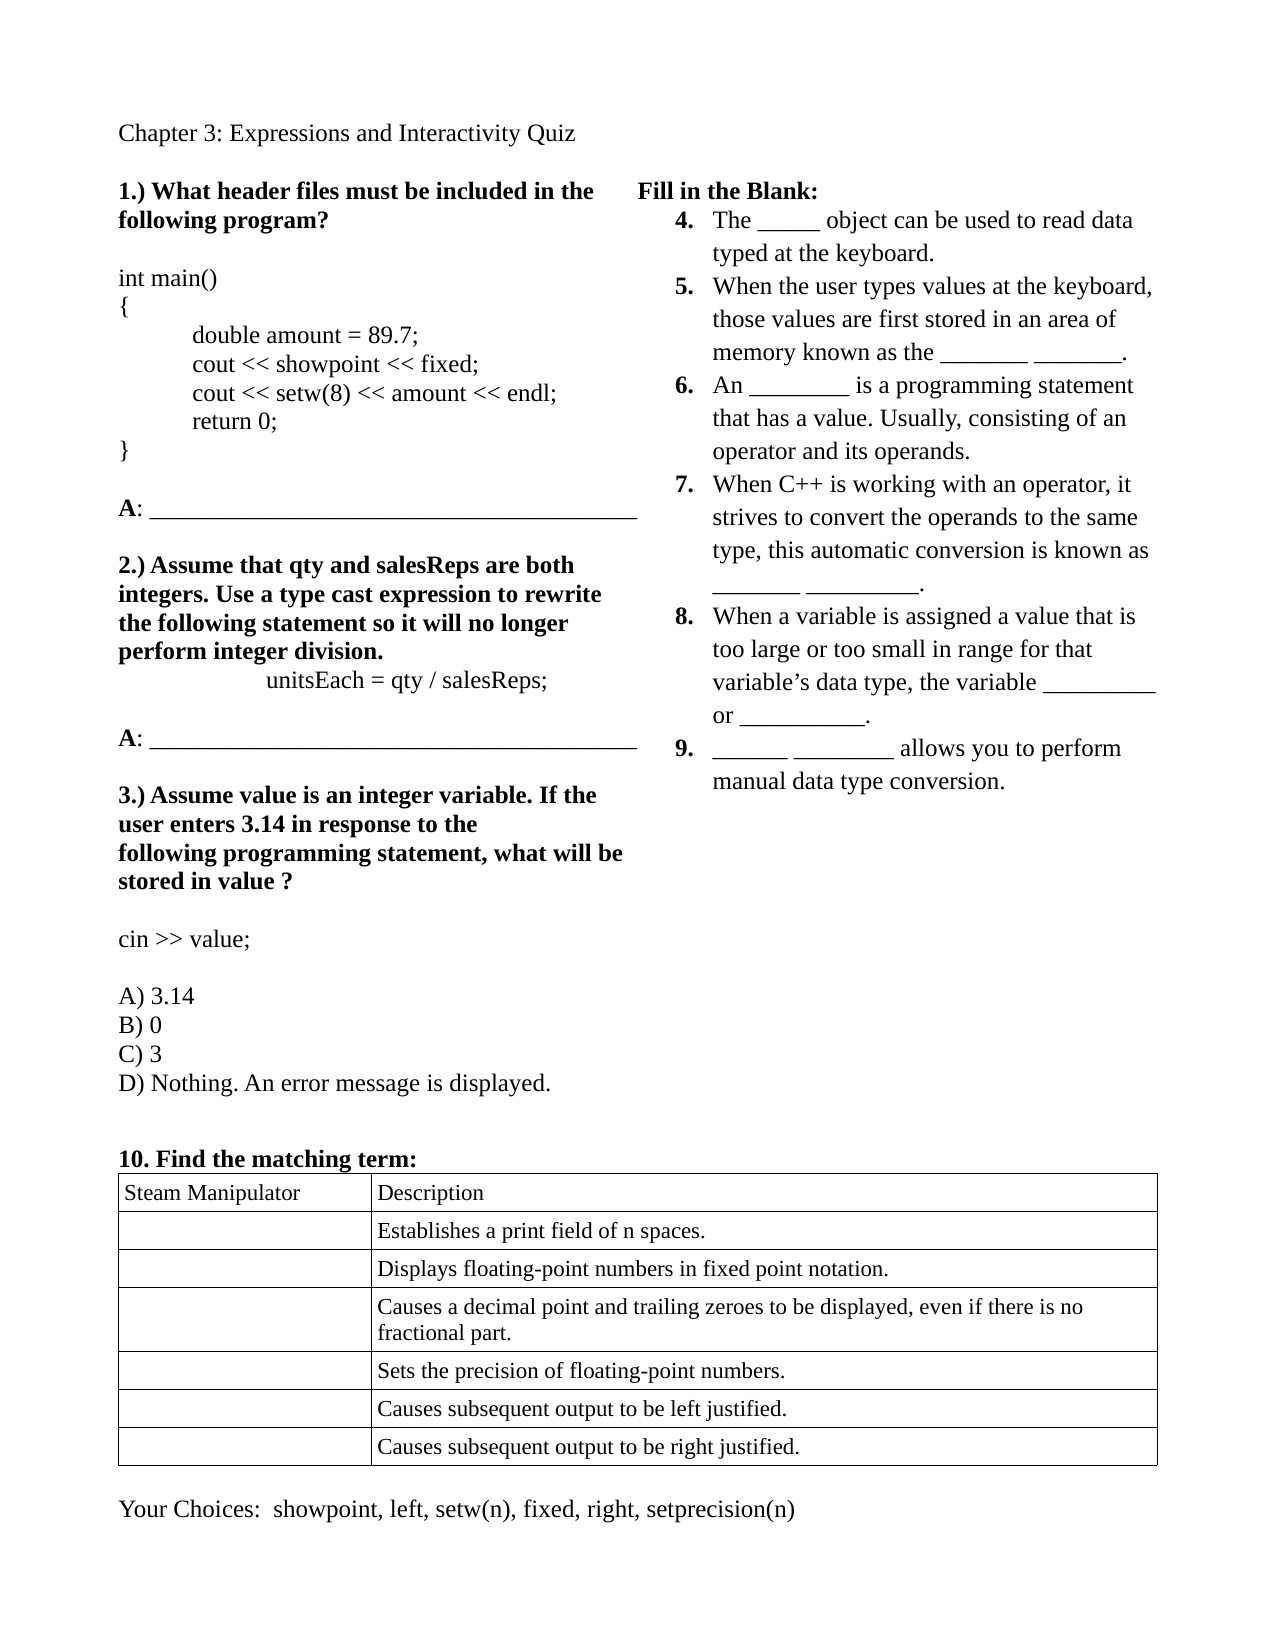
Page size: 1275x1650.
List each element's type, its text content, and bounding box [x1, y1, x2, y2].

list When the user types values at the keyboard, those values are first stored in an area of memory known as the _______ _______. [675, 271, 1157, 366]
text int main() [118, 263, 637, 291]
list When a variable is assigned a value that is too large or too small in range for that variable’s data type, the variable _________ or __________. [675, 601, 1157, 729]
text cout << showpoint << fixed; [118, 349, 637, 378]
text following programming statement, what will be stored in value ? [118, 838, 637, 895]
text Your Choices: showpoint, left, setw(n), fixed, right, setprecision(n) [118, 1494, 1157, 1523]
text A) 3.14 [118, 981, 637, 1010]
text return 0; [118, 406, 637, 435]
table_cell [119, 1428, 371, 1465]
list When C++ is working with an operator, it strives to convert the operands to the same type, this automatic conversion is known as _______ _________. [675, 469, 1157, 597]
text 2.) Assume that qty and salesReps are both integers. Use a type cast expression to rewrite the following statement so it will no longer perform integer division. [118, 550, 637, 665]
text } [118, 435, 637, 464]
text double amount = 89.7; [118, 320, 637, 349]
table_header Description [372, 1174, 1157, 1211]
text cin >> value; [118, 924, 637, 953]
table_cell Sets the precision of floating-point numbers. [372, 1352, 1157, 1389]
text 1.) What header files must be included in the following program? [118, 176, 637, 234]
text A: _______________________________________ [118, 723, 637, 751]
text cout << setw(8) << amount << endl; [118, 378, 637, 406]
text B) 0 [118, 1010, 637, 1039]
text unitsEach = qty / salesReps; [118, 665, 637, 694]
text Fill in the Blank: [637, 176, 1157, 205]
text D) Nothing. An error message is displayed. [118, 1068, 637, 1096]
list The _____ object can be used to read data typed at the keyboard. [675, 205, 1157, 267]
table_cell Establishes a print field of n spaces. [372, 1212, 1157, 1249]
table_cell Causes subsequent output to be right justified. [372, 1428, 1157, 1465]
table_cell [119, 1352, 371, 1389]
text 3.) Assume value is an integer variable. If the user enters 3.14 in response to the [118, 780, 637, 838]
table_cell [119, 1212, 371, 1249]
text A: _______________________________________ [118, 493, 637, 521]
table_cell [119, 1250, 371, 1287]
table_cell Causes subsequent output to be left justified. [372, 1390, 1157, 1427]
table_cell [119, 1288, 371, 1351]
table_cell Displays floating-point numbers in fixed point notation. [372, 1250, 1157, 1287]
text C) 3 [118, 1039, 637, 1068]
text 10. Find the matching term: [118, 1144, 1157, 1173]
list ______ ________ allows you to perform manual data type conversion. [675, 733, 1157, 795]
table_cell Causes a decimal point and trailing zeroes to be displayed, even if there is no fractional part. [372, 1288, 1157, 1351]
table_header Steam Manipulator [119, 1174, 371, 1211]
list An ________ is a programming statement that has a value. Usually, consisting of an operator and its operands. [675, 370, 1157, 465]
text { [118, 291, 637, 320]
table_cell [119, 1390, 371, 1427]
